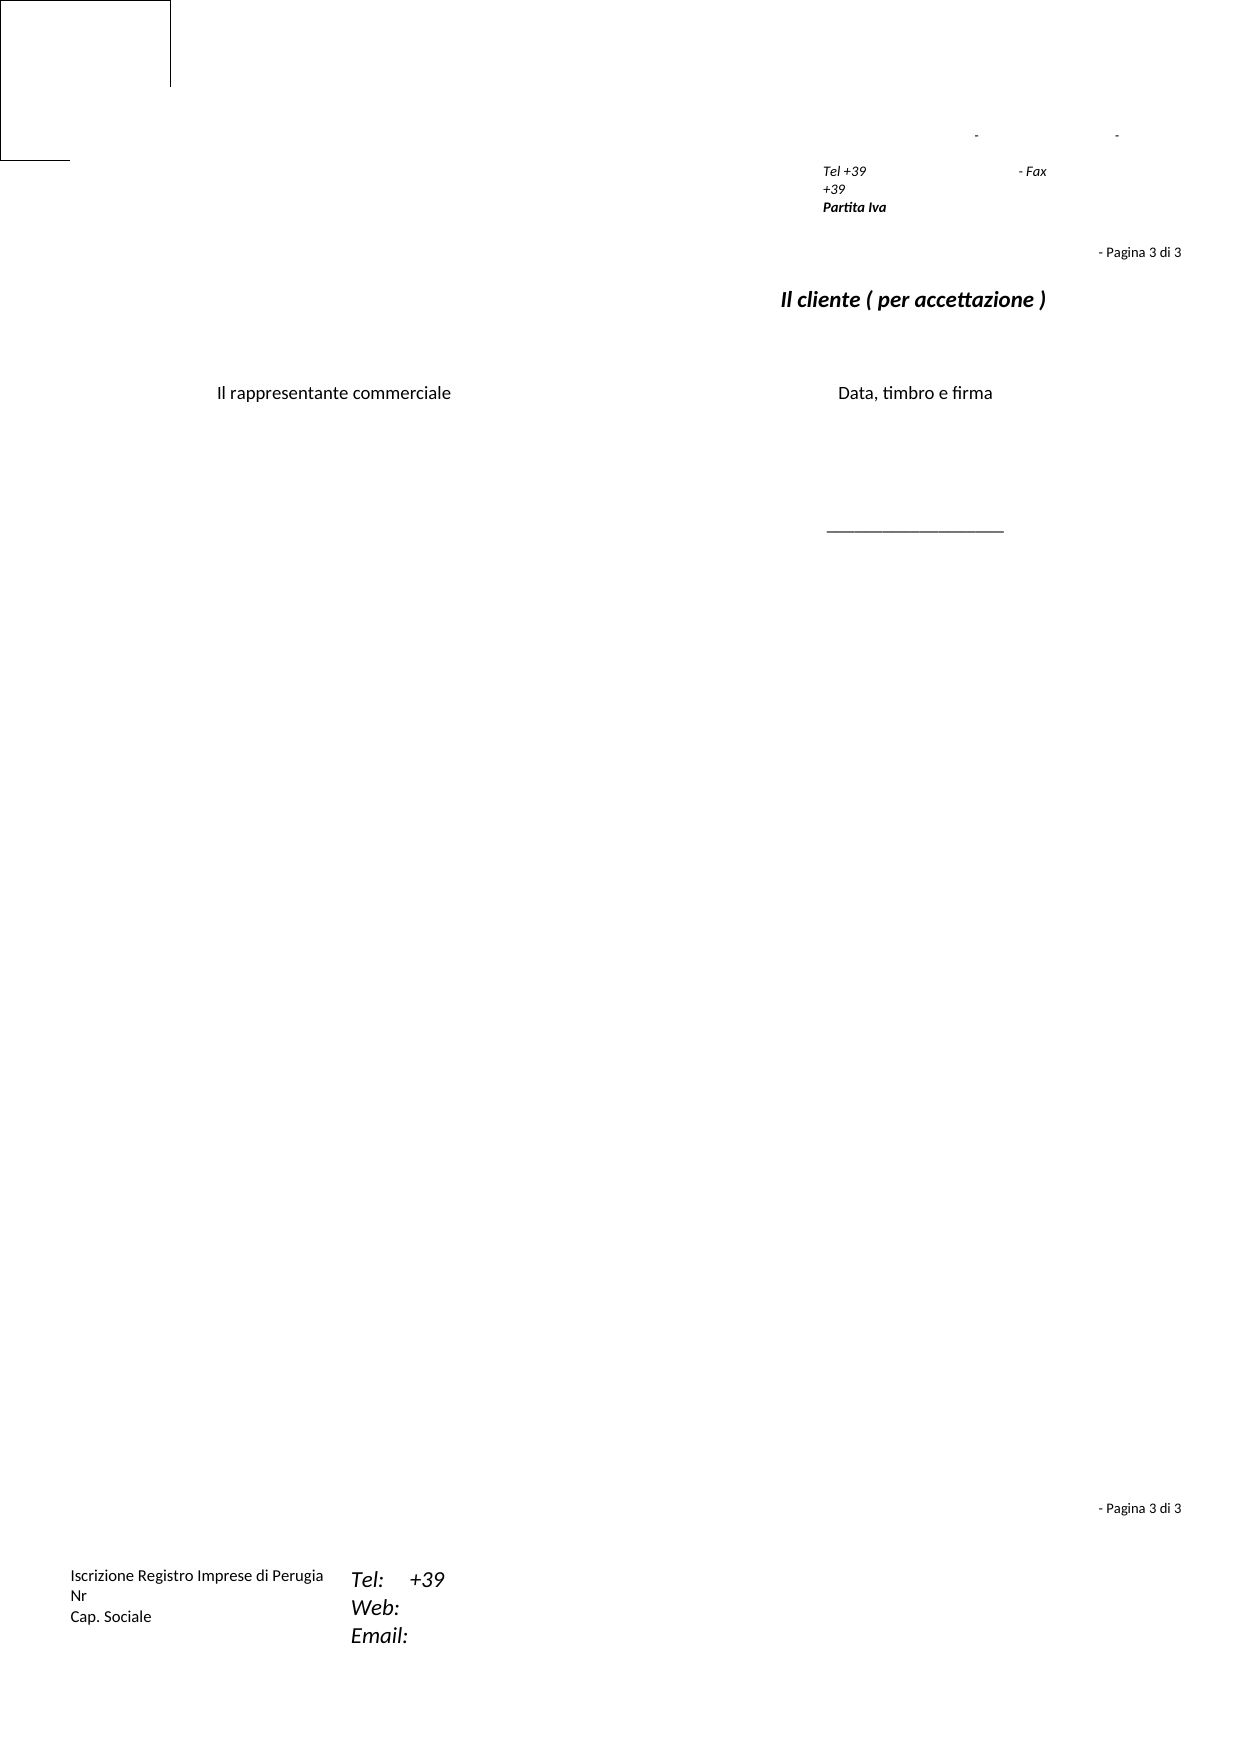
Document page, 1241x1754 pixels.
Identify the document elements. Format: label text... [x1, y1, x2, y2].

table_cell [1122, 424, 1181, 558]
table_header [59, 279, 171, 375]
table_header Il cliente ( per accettazione ) [709, 279, 1122, 375]
table_cell [59, 424, 171, 558]
table_cell [620, 424, 708, 558]
table_cell [1122, 375, 1181, 424]
table_cell <o.user_id.name or ''> [171, 424, 496, 558]
table_header [620, 279, 708, 375]
table_cell ___________________ [709, 424, 1122, 558]
table_cell Data, timbro e firma [709, 375, 1122, 424]
table_cell [496, 424, 620, 558]
table_cell Il rappresentante commerciale [171, 375, 496, 424]
table_header <company.report_company_name or company.name> [171, 279, 496, 375]
table_header [1122, 279, 1181, 375]
table_header [496, 279, 620, 375]
table_cell [620, 375, 708, 424]
table_cell [496, 375, 620, 424]
table_cell [59, 375, 171, 424]
